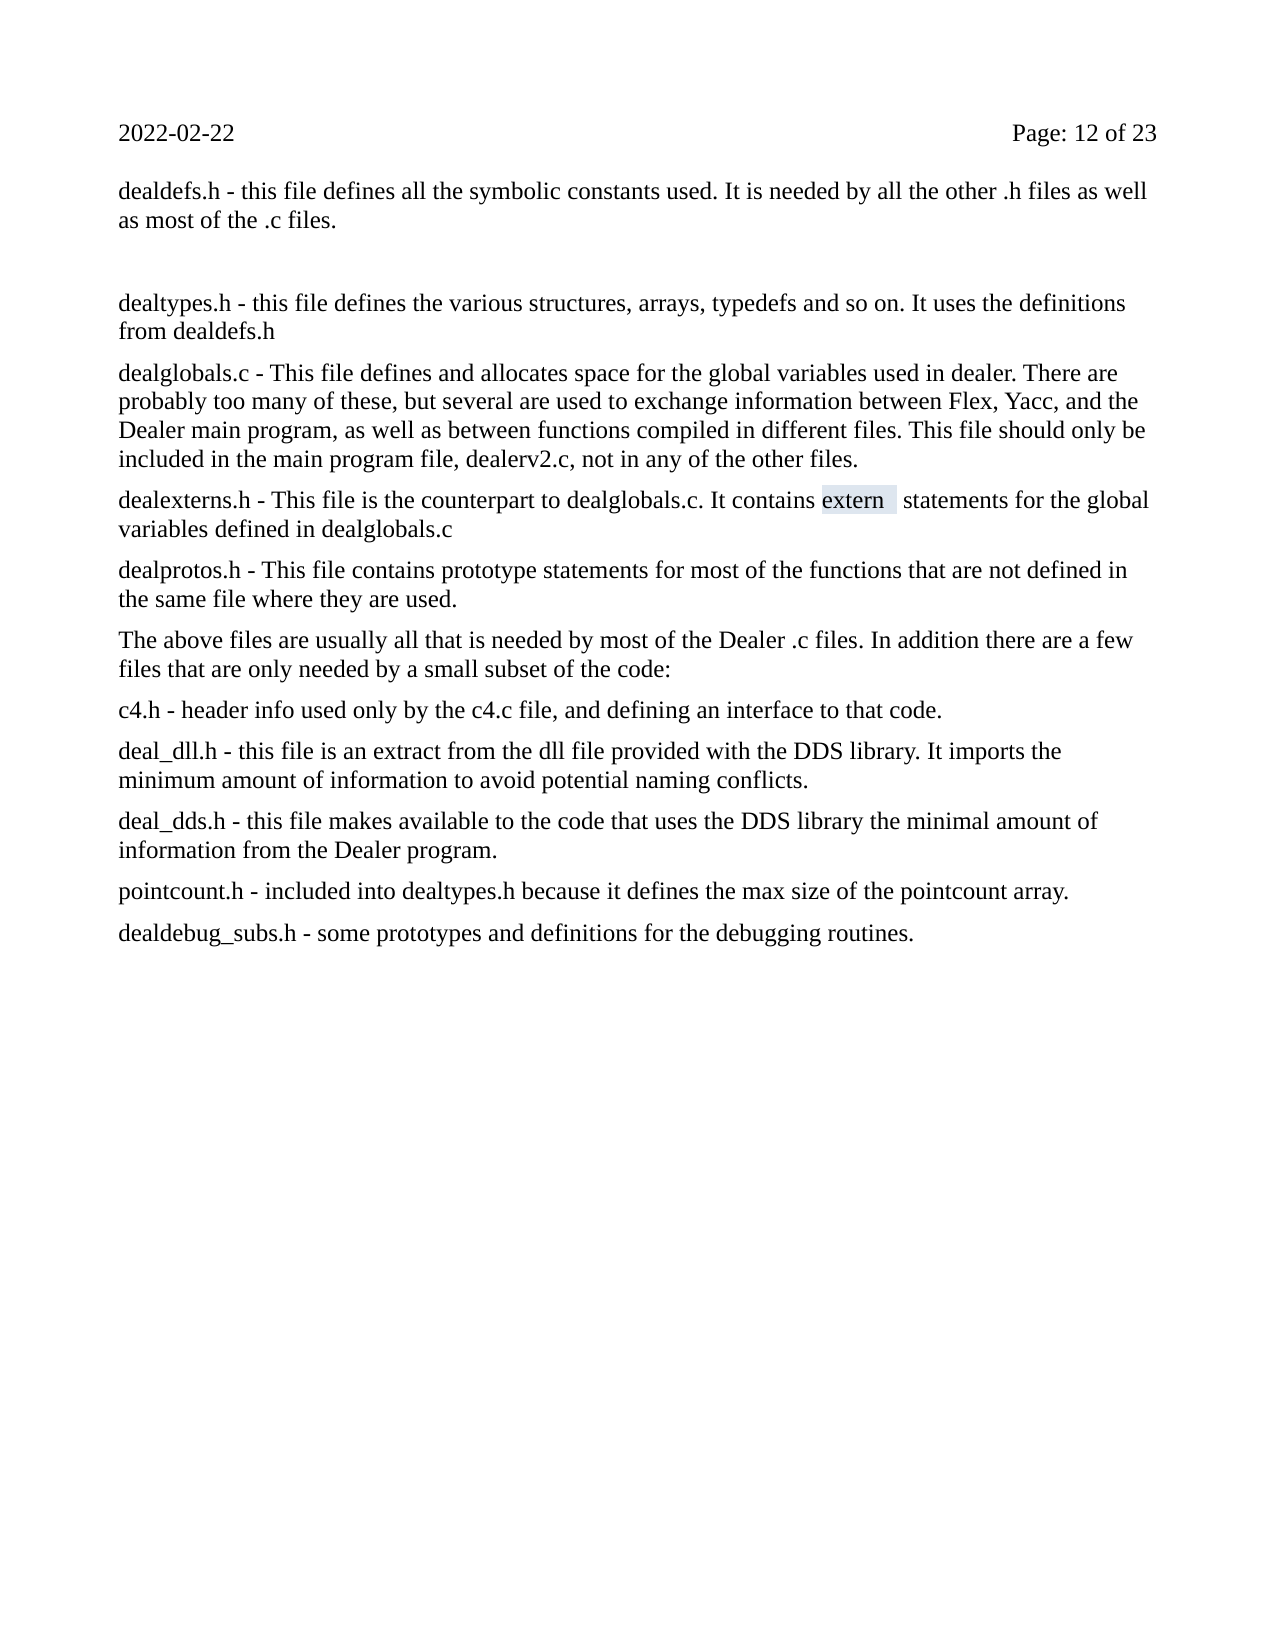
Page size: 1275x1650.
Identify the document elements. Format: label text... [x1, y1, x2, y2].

text pointcount.h - included into dealtypes.h because it defines the max size of the pointcount array. [118, 876, 1157, 905]
text dealglobals.c - This file defines and allocates space for the global variables used in dealer. There are probably too many of these, but several are used to exchange information between Flex, Yacc, and the Dealer main program, as well as between functions compiled in different files. This file should only be included in the main program file, dealerv2.c, not in any of the other files. [118, 358, 1157, 473]
text dealdebug_subs.h - some prototypes and definitions for the debugging routines. [118, 918, 1157, 946]
text The above files are usually all that is needed by most of the Dealer .c files. In addition there are a few files that are only needed by a small subset of the code: [118, 625, 1157, 683]
text c4.h - header info used only by the c4.c file, and defining an interface to that code. [118, 695, 1157, 724]
text dealprotos.h - This file contains prototype statements for most of the functions that are not defined in the same file where they are used. [118, 555, 1157, 613]
text deal_dds.h - this file makes available to the code that uses the DDS library the minimal amount of information from the Dealer program. [118, 806, 1157, 864]
text dealexterns.h - This file is the counterpart to dealglobals.c. It contains extern statements for the global variables defined in dealglobals.c [118, 485, 1157, 543]
text dealdefs.h - this file defines all the symbolic constants used. It is needed by all the other .h files as well as most of the .c files. [118, 176, 1157, 234]
text deal_dll.h - this file is an extract from the dll file provided with the DDS library. It imports the minimum amount of information to avoid potential naming conflicts. [118, 736, 1157, 794]
text dealtypes.h - this file defines the various structures, arrays, typedefs and so on. It uses the definitions from dealdefs.h [118, 288, 1157, 345]
